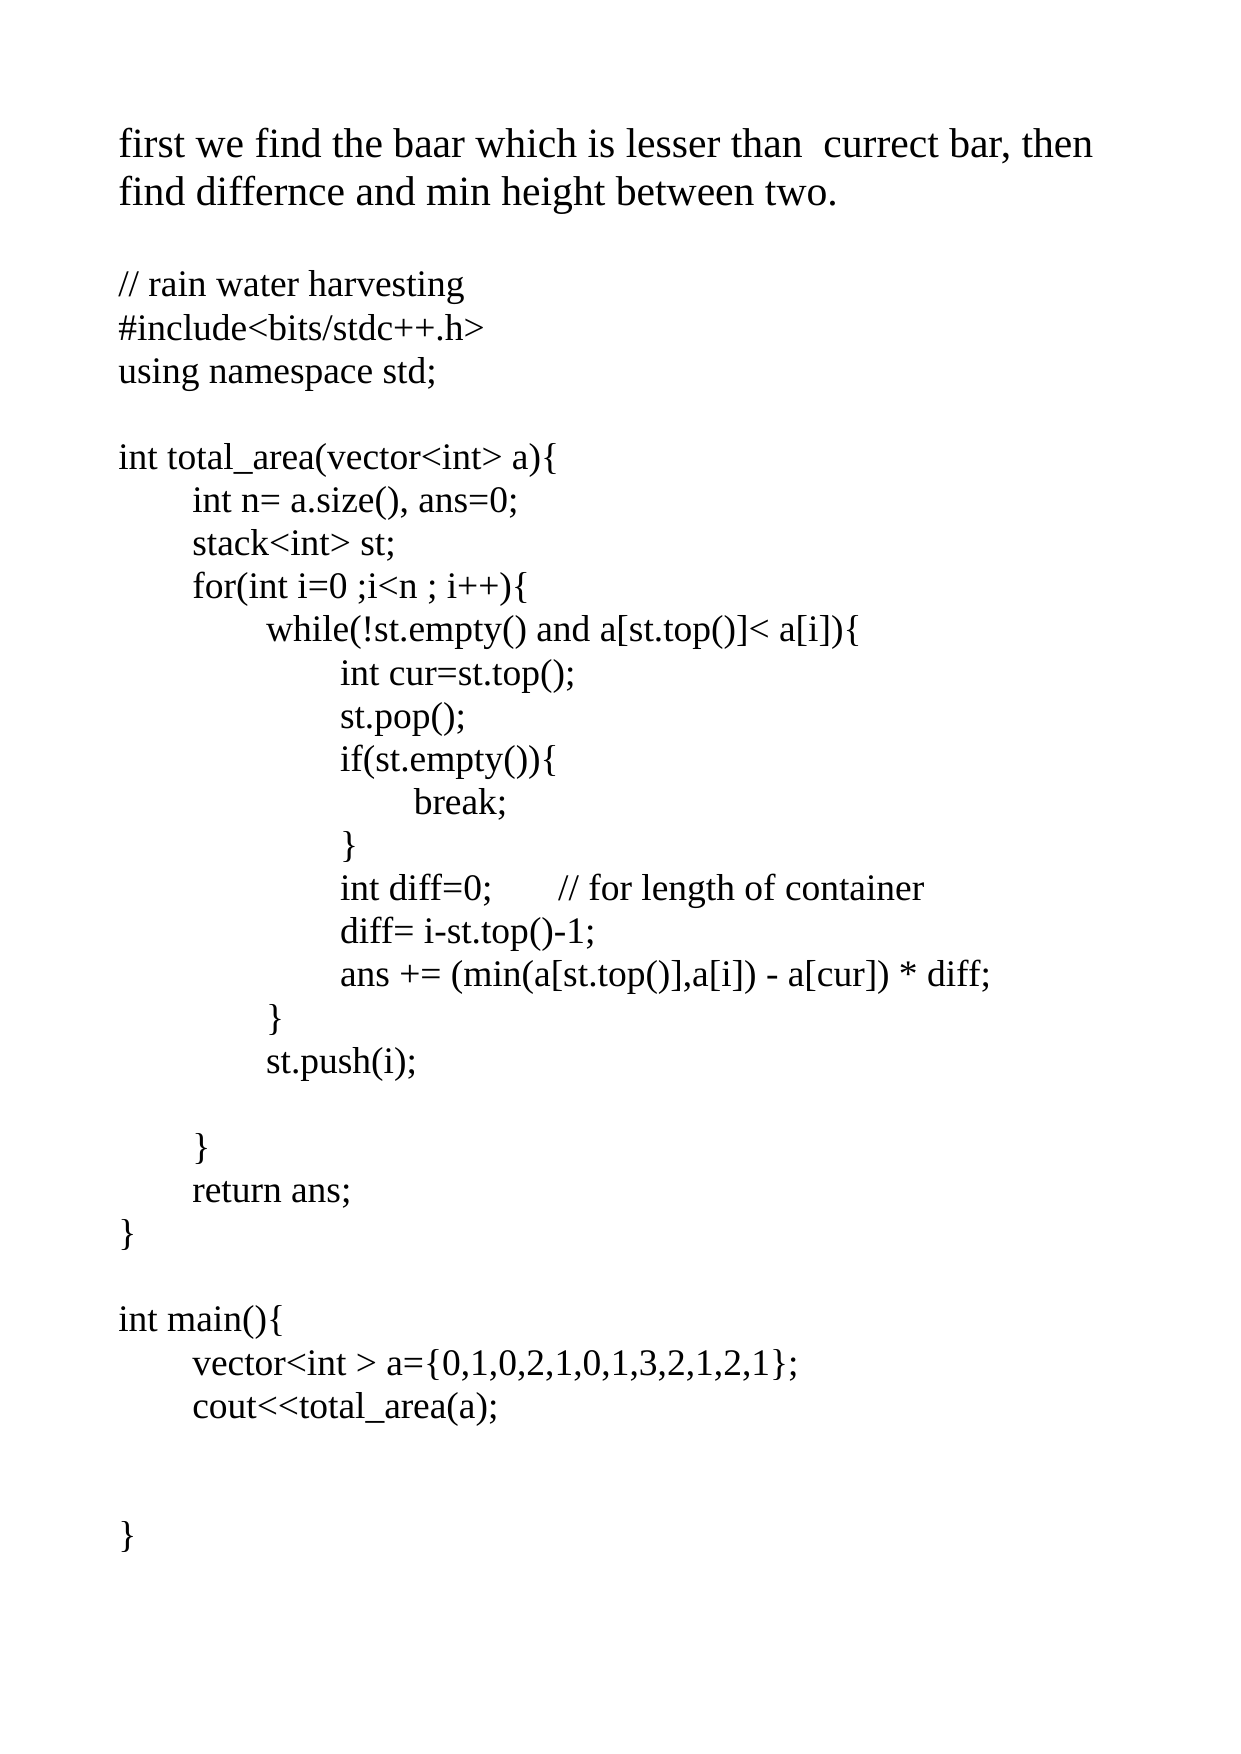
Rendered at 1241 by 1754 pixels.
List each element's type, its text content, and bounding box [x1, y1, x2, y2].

text // rain water harvesting [118, 262, 1122, 305]
text using namespace std; [118, 348, 1122, 391]
text } [118, 1124, 1122, 1167]
text return ans; [118, 1167, 1122, 1211]
text first we find the baar which is lesser than currect bar, then find differnce and min height between two. [118, 118, 1122, 214]
text } [118, 1512, 1122, 1556]
text while(!st.empty() and a[st.top()]< a[i]){ [118, 607, 1122, 650]
text } [118, 822, 1122, 866]
text st.pop(); [118, 693, 1122, 736]
text int main(){ [118, 1297, 1122, 1340]
text cout<<total_area(a); [118, 1383, 1122, 1426]
text stack<int> st; [118, 521, 1122, 564]
text } [118, 995, 1122, 1038]
text int diff=0; // for length of container [118, 866, 1122, 909]
text int cur=st.top(); [118, 650, 1122, 693]
text break; [118, 779, 1122, 822]
text if(st.empty()){ [118, 736, 1122, 779]
text vector<int > a={0,1,0,2,1,0,1,3,2,1,2,1}; [118, 1340, 1122, 1383]
text } [118, 1211, 1122, 1254]
text ans += (min(a[st.top()],a[i]) - a[cur]) * diff; [118, 952, 1122, 995]
text for(int i=0 ;i<n ; i++){ [118, 564, 1122, 607]
text st.push(i); [118, 1038, 1122, 1081]
text diff= i-st.top()-1; [118, 909, 1122, 952]
text int total_area(vector<int> a){ [118, 434, 1122, 477]
text #include<bits/stdc++.h> [118, 305, 1122, 348]
text int n= a.size(), ans=0; [118, 477, 1122, 521]
